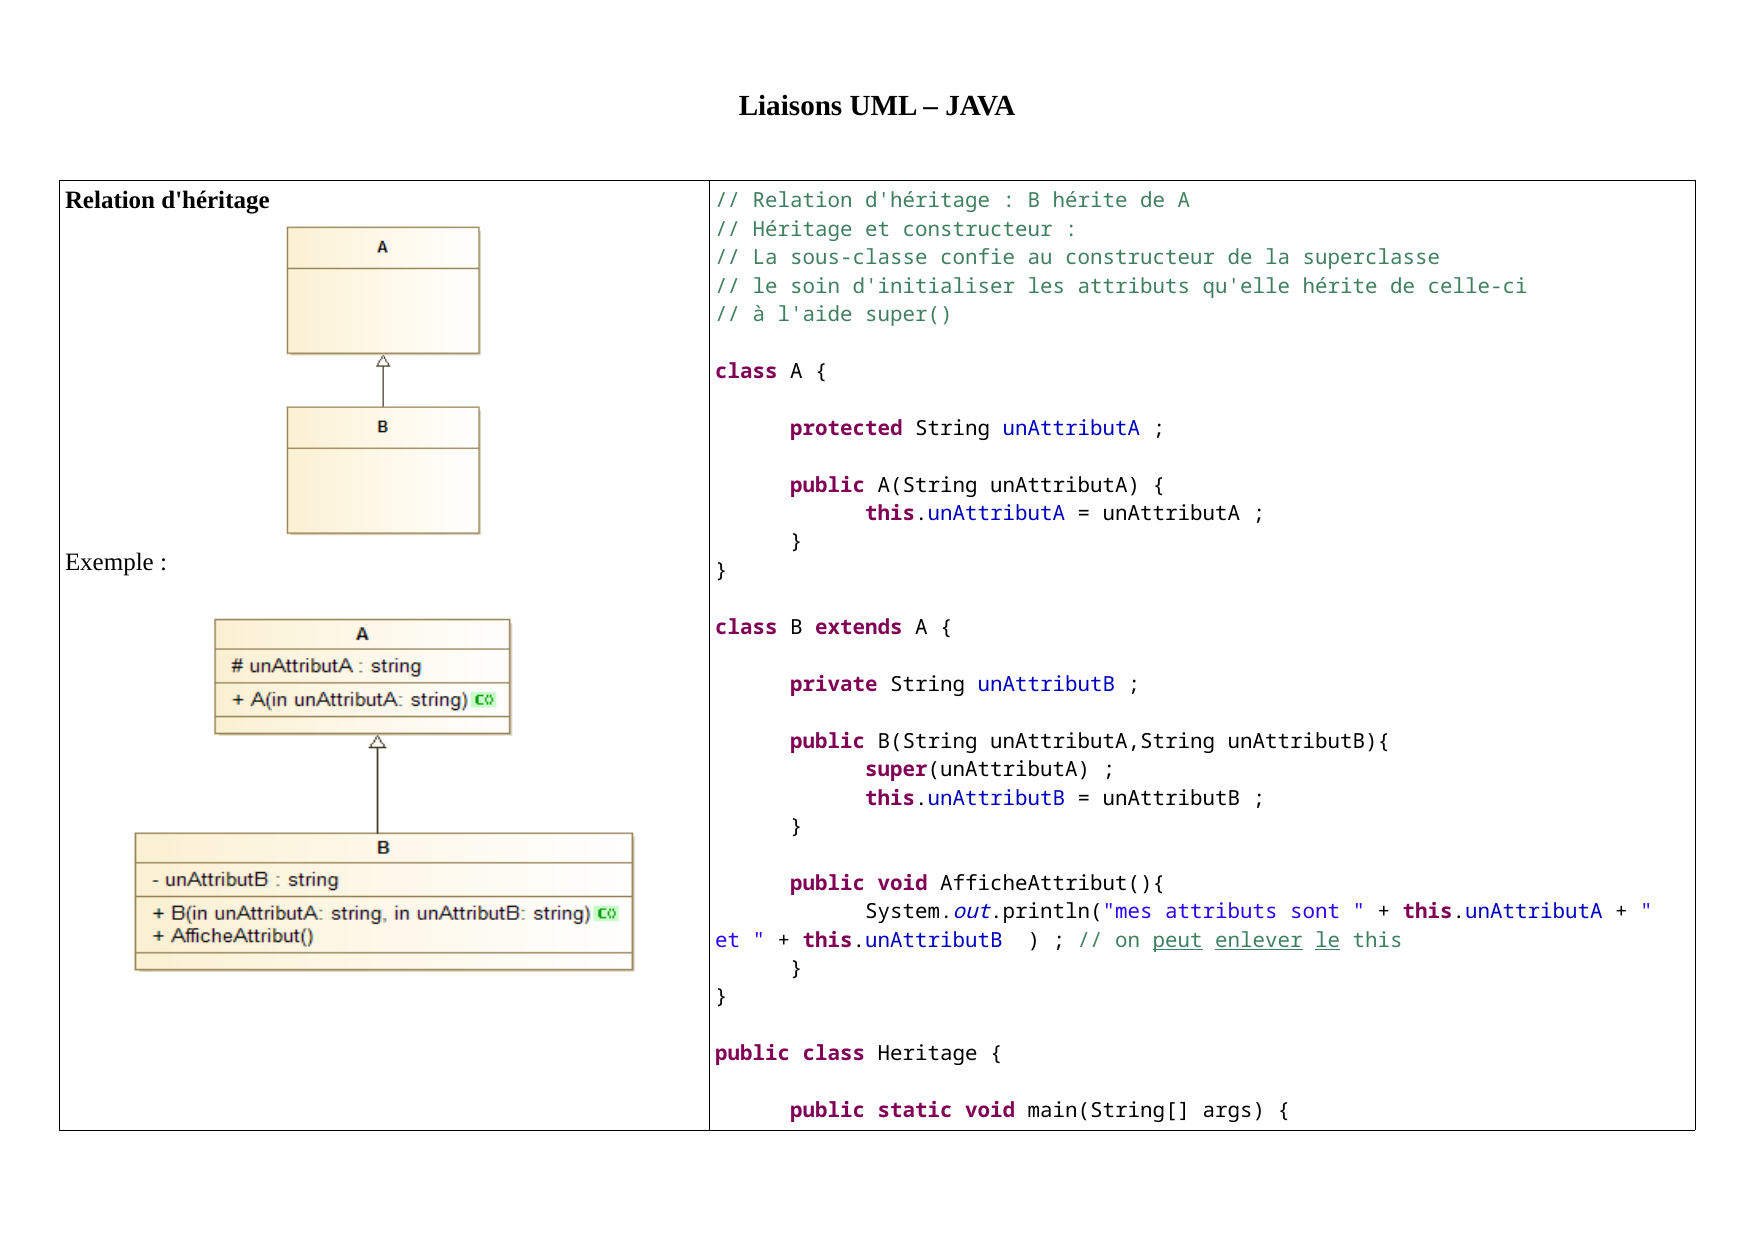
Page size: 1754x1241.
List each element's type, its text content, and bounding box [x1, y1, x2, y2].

picture [274, 214, 494, 548]
table_header // Relation d'héritage : B hérite de A // Héritage et constructeur : // La sous-classe confie au constructeur de la superclasse // le soin d'initialiser les attributs qu'elle hérite de celle-ci // à l'aide super() class A { protected String unAttributA ; public A(String unAttributA) { this.unAttributA = unAttributA ; } } class B extends A { private String unAttributB ; public B(String unAttributA,String unAttributB){ super(unAttributA) ; this.unAttributB = unAttributB ; } public void AfficheAttribut(){ System.out.println("mes attributs sont " + this.unAttributA + " et " + this.unAttributB ) ; // on peut enlever le this } } public class Heritage { public static void main(String[] args) { [710, 181, 1695, 1129]
text Liaisons UML – JAVA [59, 88, 1695, 122]
table_header Relation d'héritage Exemple : [60, 181, 709, 1129]
